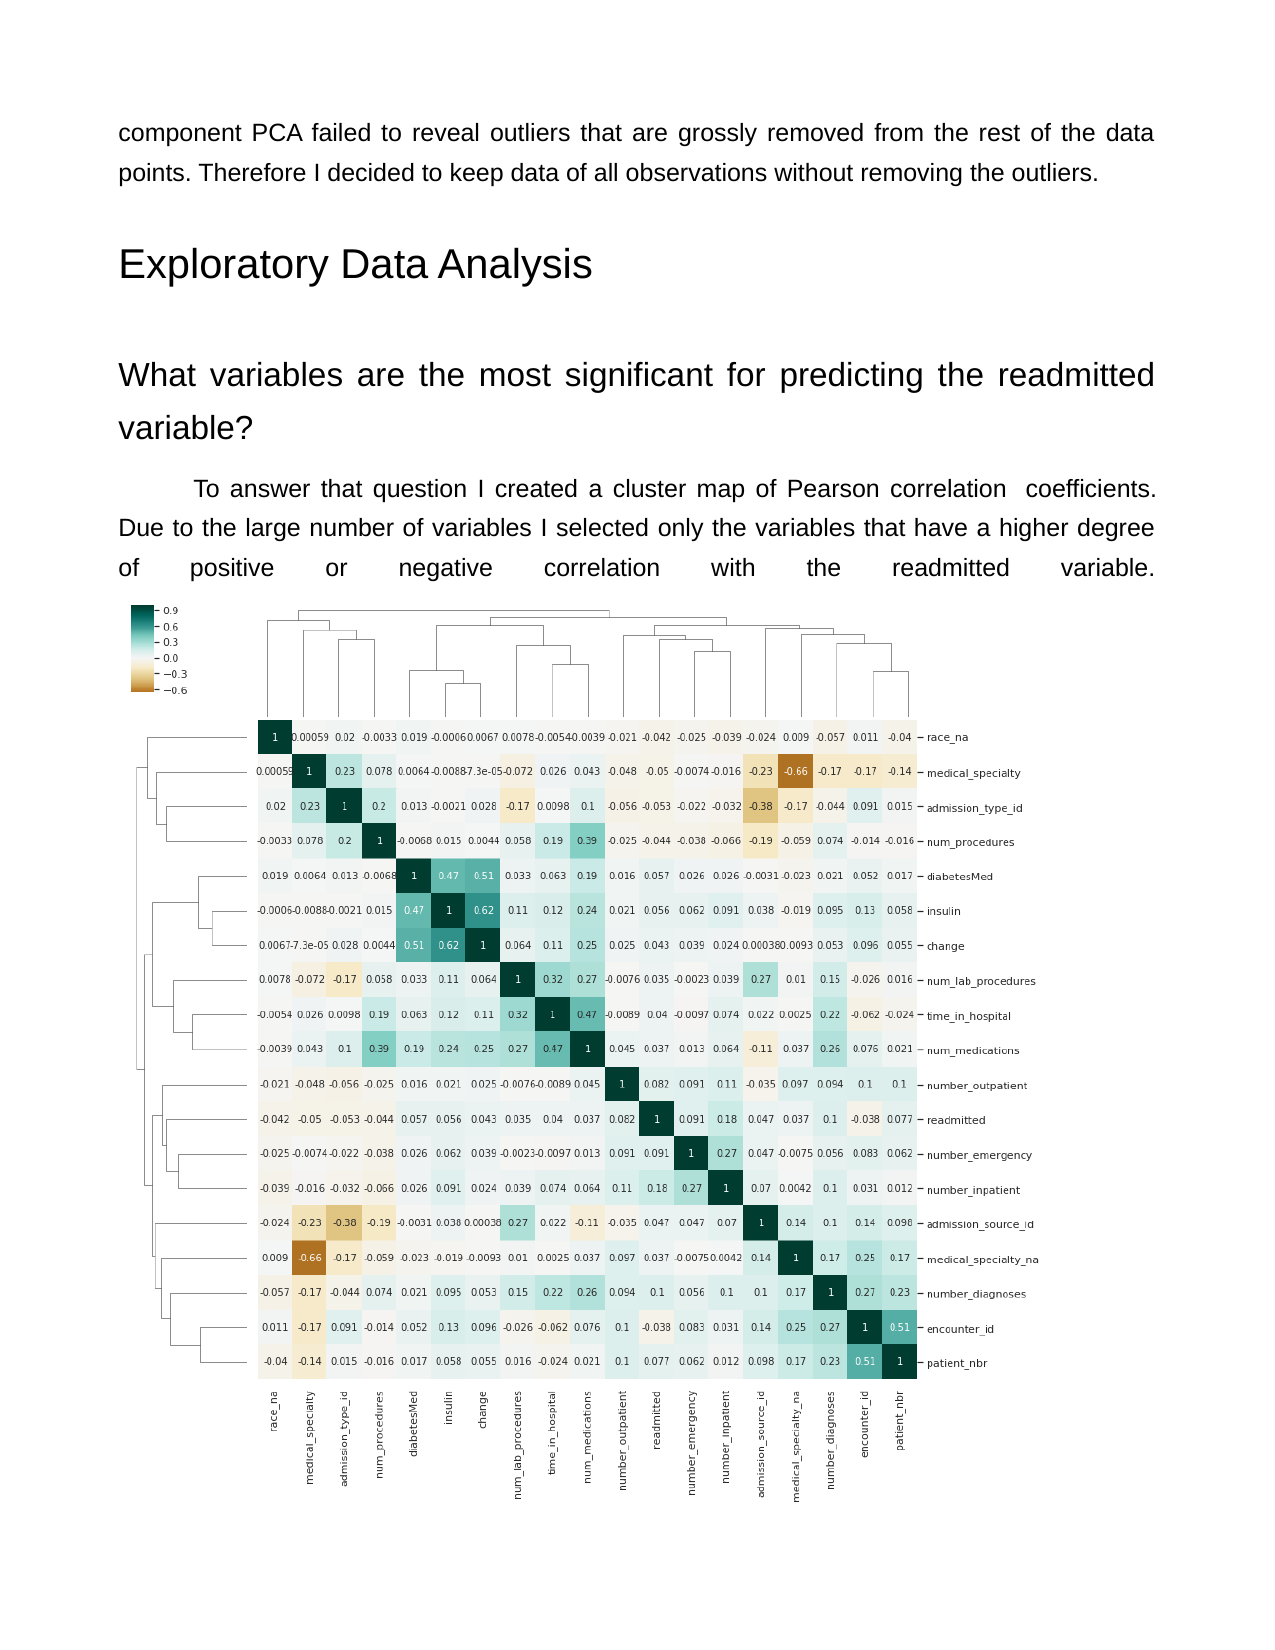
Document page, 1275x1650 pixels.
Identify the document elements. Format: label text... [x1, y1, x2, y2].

subtitle Exploratory Data Analysis [118, 239, 1157, 287]
text To answer that question I created a cluster map of Pearson correlation coefficients. Due to the large number of variables I selected only the variables that have a higher degree of positive or negative correlation with the readmitted variable. [118, 473, 1157, 1506]
subtitle What variables are the most significant for predicting the readmitted variable? [118, 355, 1157, 446]
text component PCA failed to reveal outliers that are grossly removed from the rest of the data points. Therefore I decided to keep data of all observations without removing the outliers. [118, 118, 1157, 186]
picture [118, 592, 1044, 1507]
